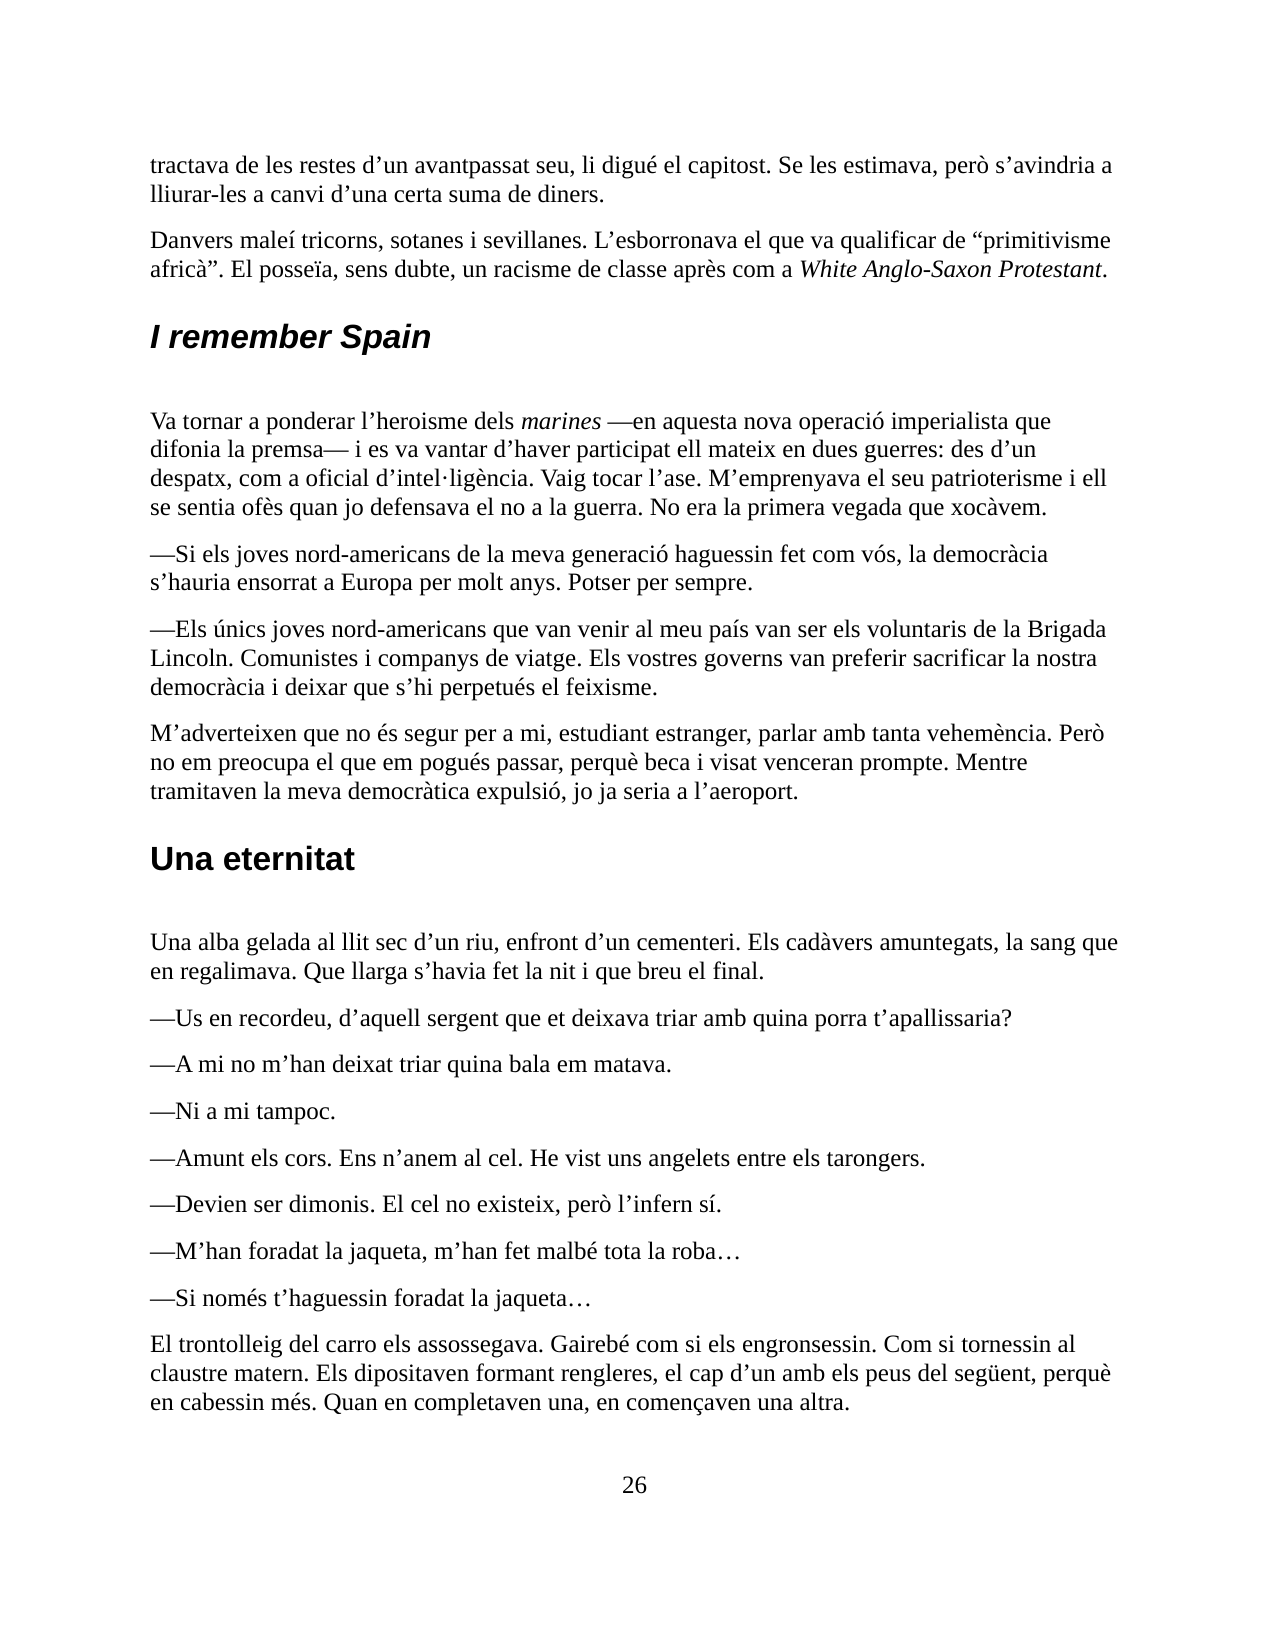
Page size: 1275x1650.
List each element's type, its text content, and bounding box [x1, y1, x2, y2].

text Una alba gelada al llit sec d’un riu, enfront d’un cementeri. Els cadàvers amuntegats, la sang que en regalimava. Que llarga s’havia fet la nit i que breu el final. [150, 927, 1125, 985]
text —Ni a mi tampoc. [150, 1096, 1125, 1125]
subtitle Una eternitat [150, 838, 1125, 877]
text —Amunt els cors. Ens n’anem al cel. He vist uns angelets entre els tarongers. [150, 1143, 1125, 1171]
text —Si només t’haguessin foradat la jaqueta… [150, 1283, 1125, 1311]
text El trontolleig del carro els assossegava. Gairebé com si els engronsessin. Com si tornessin al claustre matern. Els dipositaven formant rengleres, el cap d’un amb els peus del següent, perquè en cabessin més. Quan en completaven una, en començaven una altra. [150, 1329, 1125, 1416]
text Va tornar a ponderar l’heroisme dels marines —en aquesta nova operació imperialista que difonia la premsa— i es va vantar d’haver participat ell mateix en dues guerres: des d’un despatx, com a oficial d’intel·ligència. Vaig tocar l’ase. M’emprenyava el seu patrioterisme i ell se sentia ofès quan jo defensava el no a la guerra. No era la primera vegada que xocàvem. [150, 406, 1125, 521]
text —Si els joves nord-americans de la meva generació haguessin fet com vós, la democràcia s’hauria ensorrat a Europa per molt anys. Potser per sempre. [150, 539, 1125, 596]
text Danvers maleí tricorns, sotanes i sevillanes. L’esborronava el que va qualificar de “primitivisme africà”. El posseïa, sens dubte, un racisme de classe après com a White Anglo-Saxon Protestant. [150, 225, 1125, 283]
text —M’han foradat la jaqueta, m’han fet malbé tota la roba… [150, 1236, 1125, 1265]
text —Devien ser dimonis. El cel no existeix, però l’infern sí. [150, 1189, 1125, 1218]
text tractava de les restes d’un avantpassat seu, li digué el capitost. Se les estimava, però s’avindria a lliurar-les a canvi d’una certa suma de diners. [150, 150, 1125, 207]
text —Els únics joves nord-americans que van venir al meu país van ser els voluntaris de la Brigada Lincoln. Comunistes i companys de viatge. Els vostres governs van preferir sacrificar la nostra democràcia i deixar que s’hi perpetués el feixisme. [150, 614, 1125, 700]
text M’adverteixen que no és segur per a mi, estudiant estranger, parlar amb tanta vehemència. Però no em preocupa el que em pogués passar, perquè beca i visat venceran prompte. Mentre tramitaven la meva democràtica expulsió, jo ja seria a l’aeroport. [150, 718, 1125, 804]
text —A mi no m’han deixat triar quina bala em matava. [150, 1049, 1125, 1078]
subtitle I remember Spain [150, 317, 1125, 356]
text —Us en recordeu, d’aquell sergent que et deixava triar amb quina porra t’apallissaria? [150, 1003, 1125, 1031]
